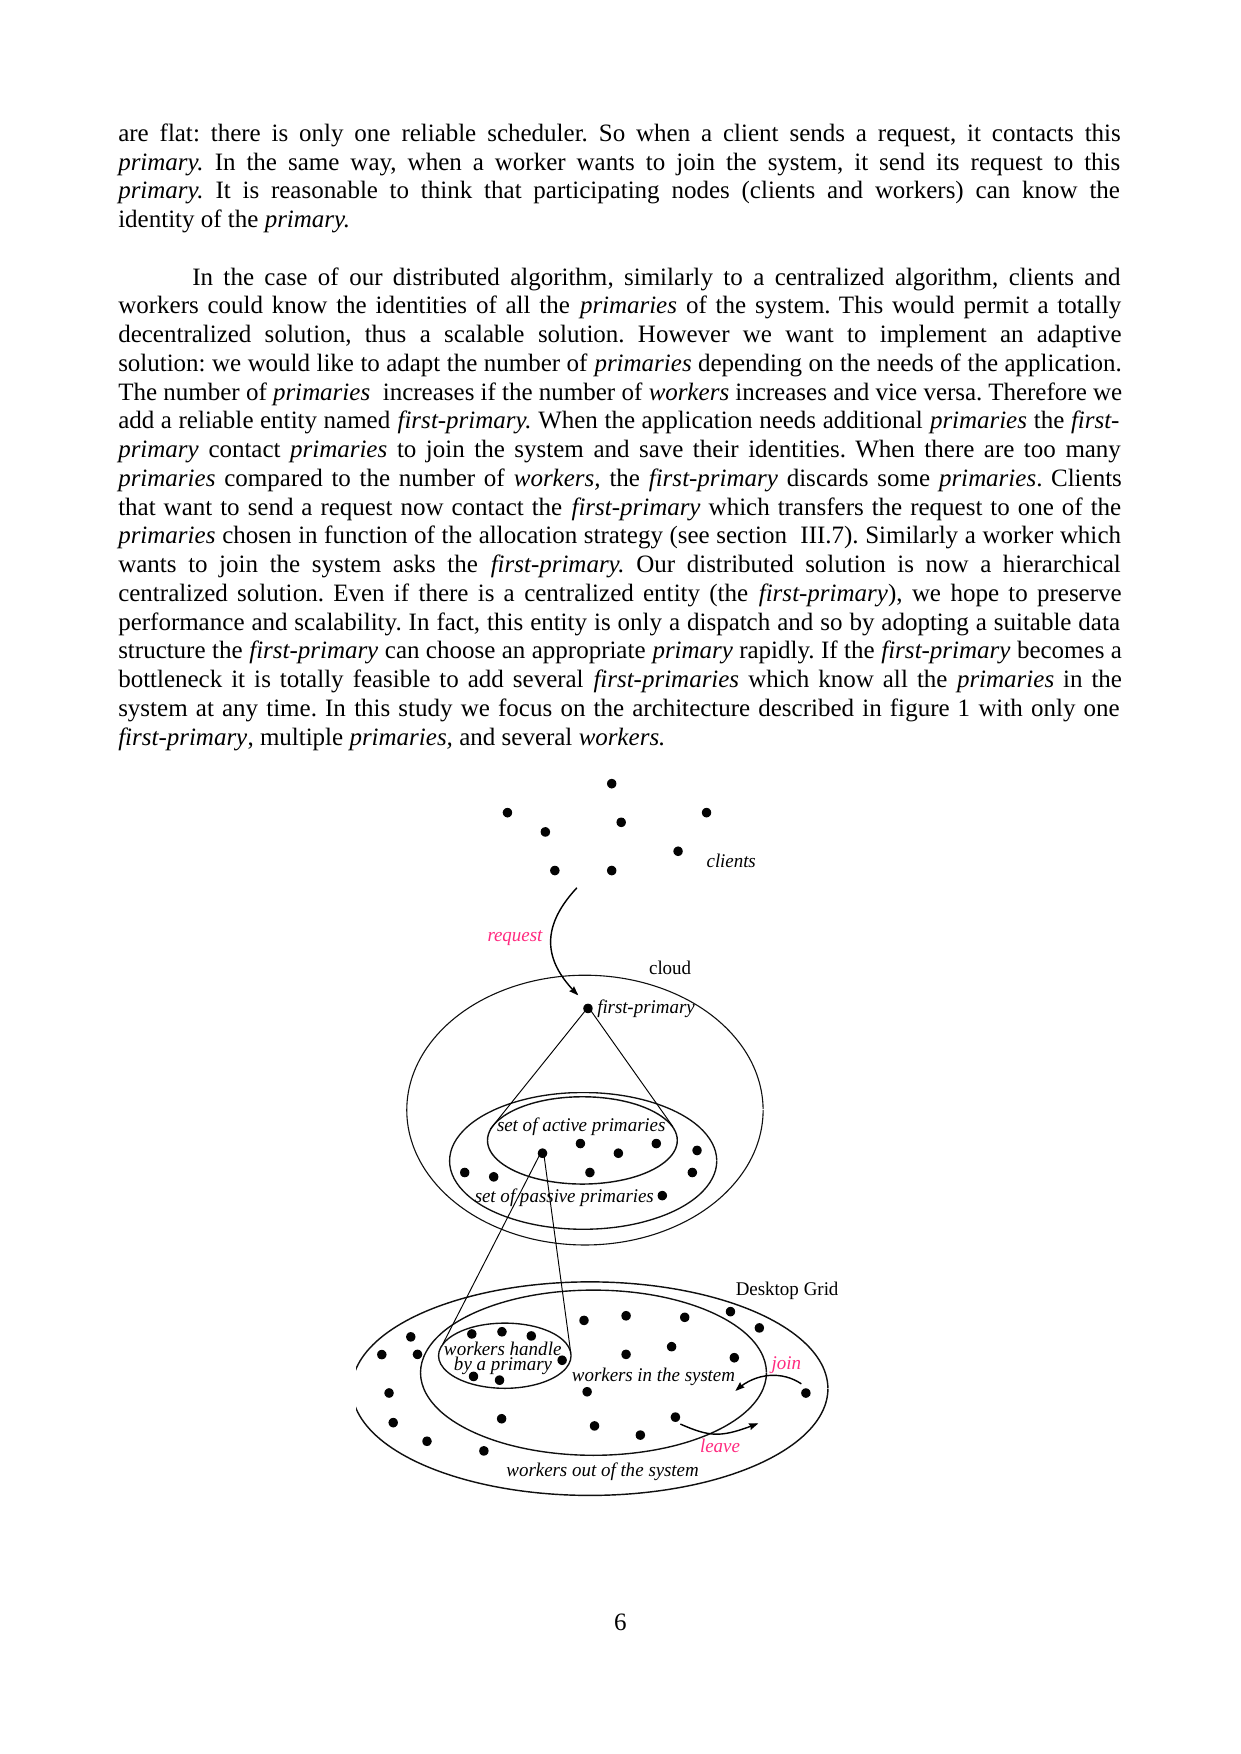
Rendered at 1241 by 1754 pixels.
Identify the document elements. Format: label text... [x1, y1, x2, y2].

text are flat: there is only one reliable scheduler. So when a client sends a request, it contacts this primary. In the same way, when a worker wants to join the system, it send its request to this primary. It is reasonable to think that participating nodes (clients and workers) can know the identity of the primary. [118, 118, 1122, 233]
text In the case of our distributed algorithm, similarly to a centralized algorithm, clients and workers could know the identities of all the primaries of the system. This would permit a totally decentralized solution, thus a scalable solution. However we want to implement an adaptive solution: we would like to adapt the number of primaries depending on the needs of the application. The number of primaries increases if the number of workers increases and vice versa. Therefore we add a reliable entity named first-primary. When the application needs additional primaries the first-primary contact primaries to join the system and save their identities. When there are too many primaries compared to the number of workers, the first-primary discards some primaries. Clients that want to send a request now contact the first-primary which transfers the request to one of the primaries chosen in function of the allocation strategy (see section III.7). Similarly a worker which wants to join the system asks the first-primary. Our distributed solution is now a hierarchical centralized solution. Even if there is a centralized entity (the first-primary), we hope to preserve performance and scalability. In fact, this entity is only a dispatch and so by adopting a suitable data structure the first-primary can choose an appropriate primary rapidly. If the first-primary becomes a bottleneck it is totally feasible to add several first-primaries which know all the primaries in the system at any time. In this study we focus on the architecture described in figure 1 with only one first-primary, multiple primaries, and several workers. [118, 262, 1122, 751]
